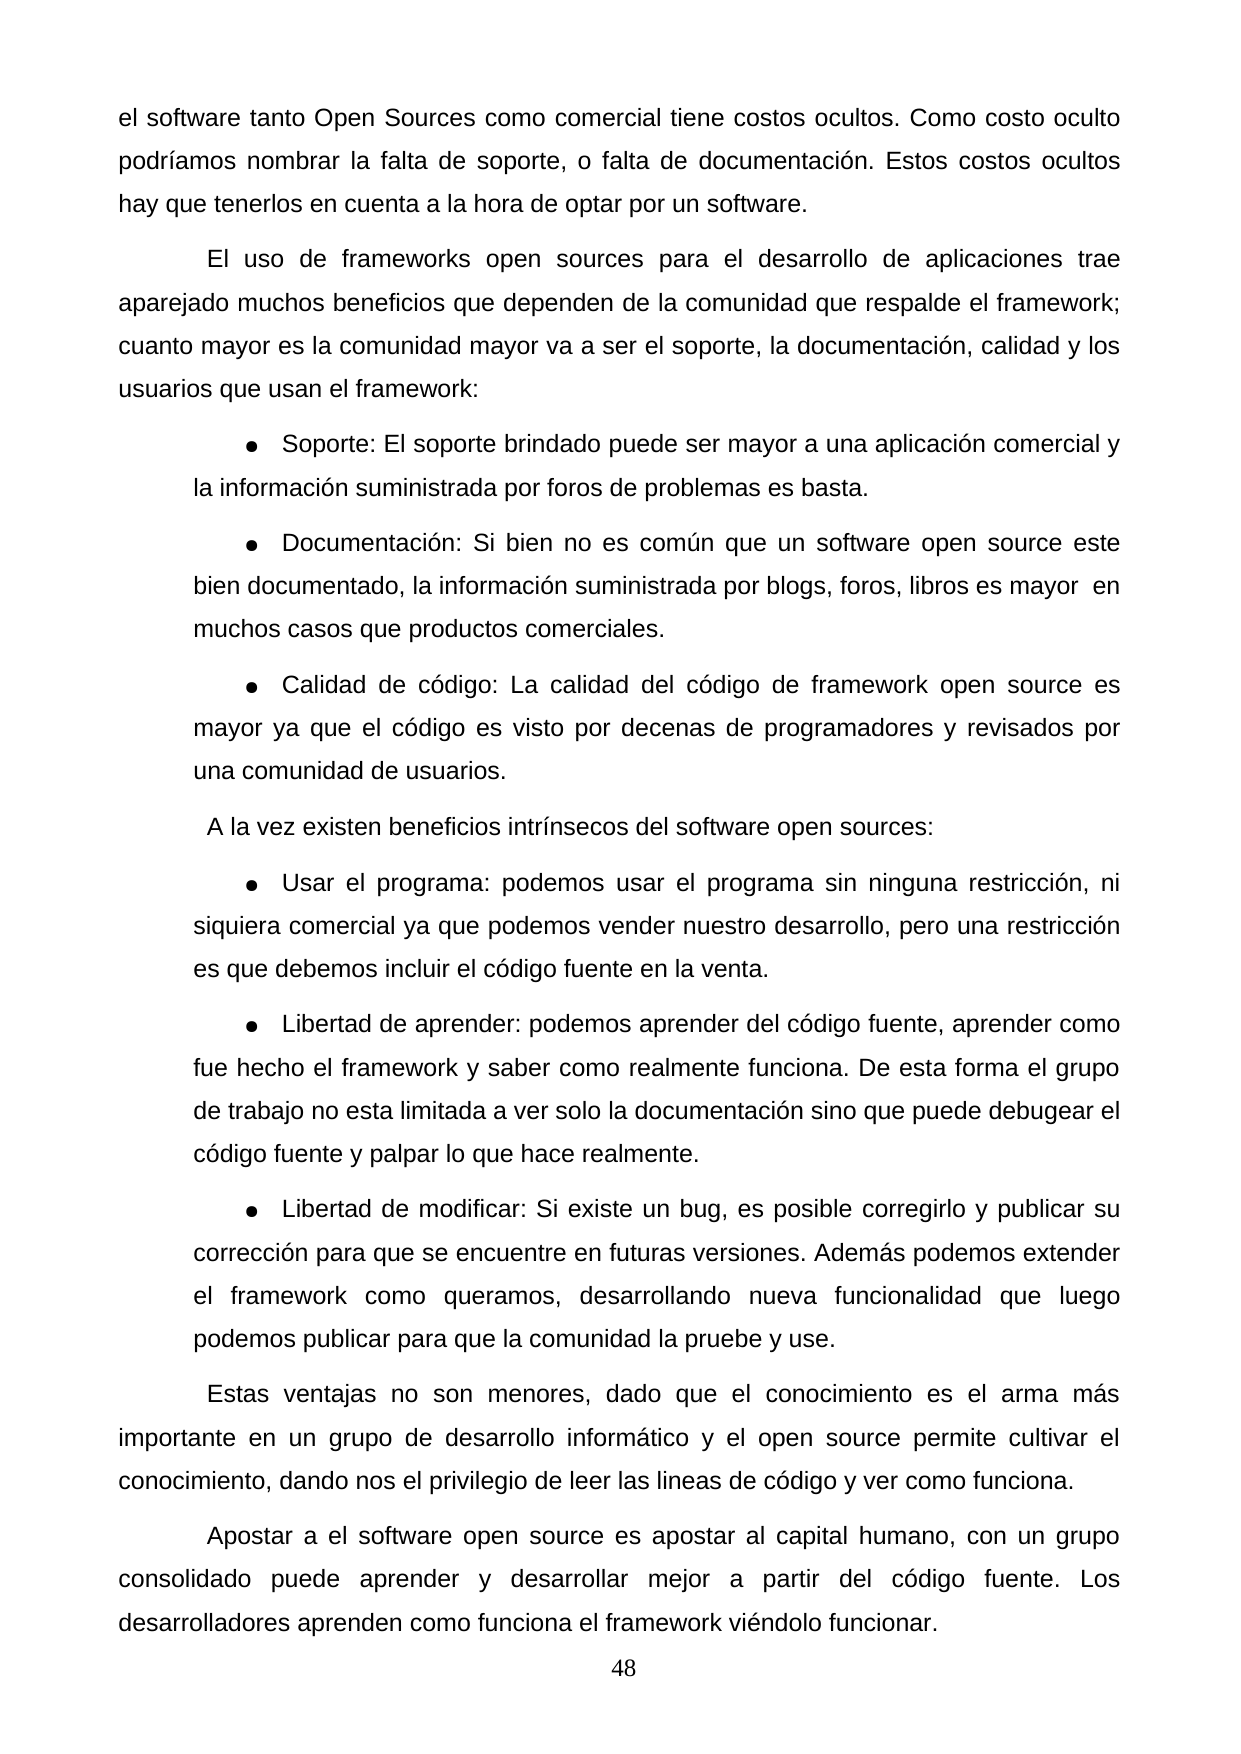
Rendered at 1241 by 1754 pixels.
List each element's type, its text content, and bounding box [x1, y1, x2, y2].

list Usar el programa: podemos usar el programa sin ninguna restricción, ni siquiera comercial ya que podemos vender nuestro desarrollo, pero una restricción es que debemos incluir el código fuente en la venta. [156, 868, 1122, 983]
text el software tanto Open Sources como comercial tiene costos ocultos. Como costo oculto podríamos nombrar la falta de soporte, o falta de documentación. Estos costos ocultos hay que tenerlos en cuenta a la hora de optar por un software. [118, 103, 1122, 218]
list Libertad de modificar: Si existe un bug, es posible corregirlo y publicar su corrección para que se encuentre en futuras versiones. Además podemos extender el framework como queramos, desarrollando nueva funcionalidad que luego podemos publicar para que la comunidad la pruebe y use. [156, 1194, 1122, 1353]
text Apostar a el software open source es apostar al capital humano, con un grupo consolidado puede aprender y desarrollar mejor a partir del código fuente. Los desarrolladores aprenden como funciona el framework viéndolo funcionar. [118, 1521, 1122, 1636]
list Soporte: El soporte brindado puede ser mayor a una aplicación comercial y la información suministrada por foros de problemas es basta. [156, 429, 1122, 501]
list Calidad de código: La calidad del código de framework open source es mayor ya que el código es visto por decenas de programadores y revisados por una comunidad de usuarios. [156, 670, 1122, 785]
text El uso de frameworks open sources para el desarrollo de aplicaciones trae aparejado muchos beneficios que dependen de la comunidad que respalde el framework; cuanto mayor es la comunidad mayor va a ser el soporte, la documentación, calidad y los usuarios que usan el framework: [118, 244, 1122, 403]
list Libertad de aprender: podemos aprender del código fuente, aprender como fue hecho el framework y saber como realmente funciona. De esta forma el grupo de trabajo no esta limitada a ver solo la documentación sino que puede debugear el código fuente y palpar lo que hace realmente. [156, 1009, 1122, 1168]
list Documentación: Si bien no es común que un software open source este bien documentado, la información suministrada por blogs, foros, libros es mayor en muchos casos que productos comerciales. [156, 528, 1122, 643]
text Estas ventajas no son menores, dado que el conocimiento es el arma más importante en un grupo de desarrollo informático y el open source permite cultivar el conocimiento, dando nos el privilegio de leer las lineas de código y ver como funciona. [118, 1379, 1122, 1494]
text A la vez existen beneficios intrínsecos del software open sources: [118, 812, 1122, 841]
